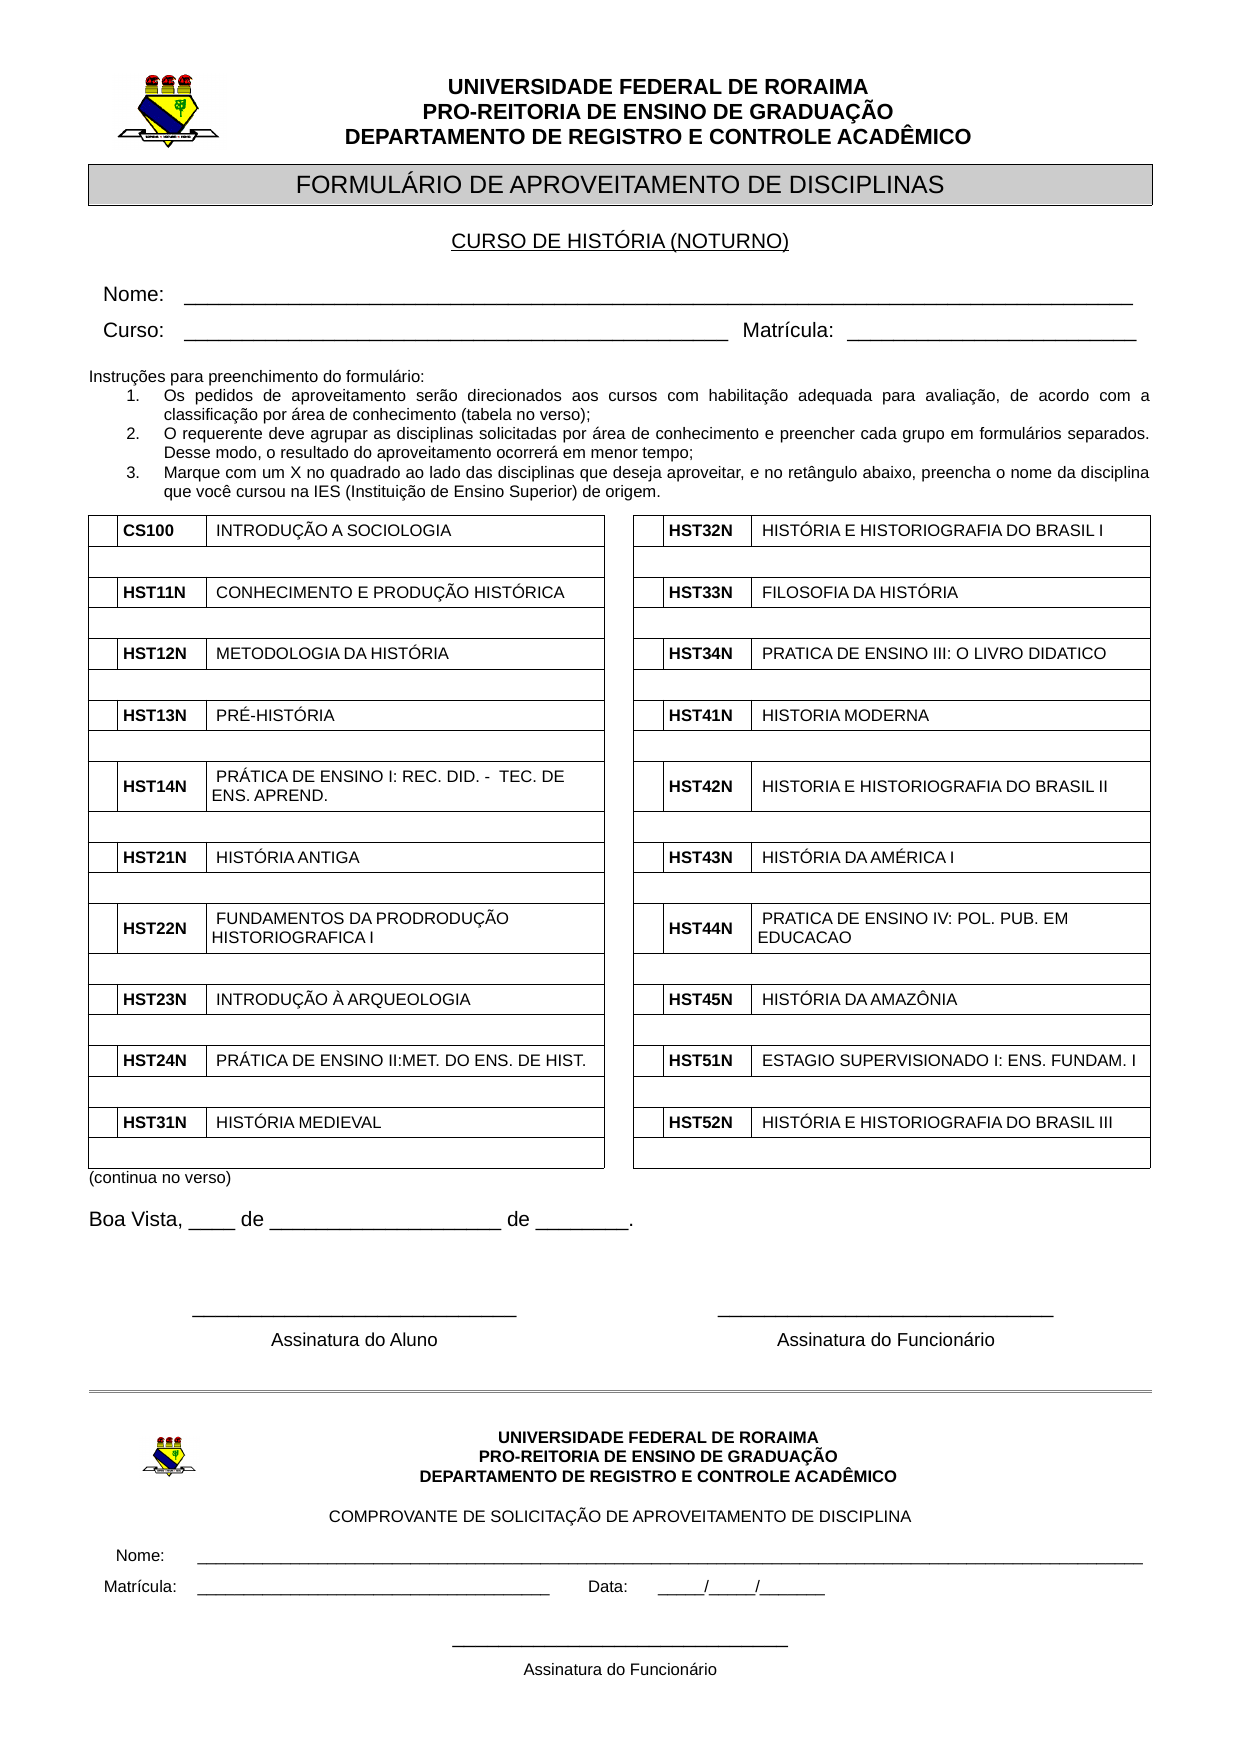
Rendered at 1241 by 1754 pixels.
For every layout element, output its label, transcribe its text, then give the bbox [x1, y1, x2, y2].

table_cell [89, 547, 604, 577]
table_cell HST31N [118, 1108, 206, 1137]
table_cell [89, 1077, 604, 1107]
table_cell [605, 669, 633, 699]
table_cell [89, 670, 604, 699]
table_cell HISTORIA E HISTORIOGRAFIA DO BRASIL II [752, 762, 1150, 811]
text COMPROVANTE DE SOLICITAÇÃO DE APROVEITAMENTO DE DISCIPLINA [88, 1507, 1152, 1526]
table_cell [89, 812, 604, 842]
table_cell HST11N [118, 578, 206, 607]
table_cell [605, 638, 633, 669]
table_cell PRÁTICA DE ENSINO I: REC. DID. - TEC. DE ENS. APREND. [207, 762, 604, 811]
table_header UNIVERSIDADE FEDERAL DE RORAIMA PRO-REITORIA DE ENSINO DE GRADUAÇÃO DEPARTAMENTO DE REGISTRO E CONTROLE ACADÊMICO [250, 59, 1066, 164]
table_header [1066, 1422, 1152, 1492]
picture [139, 1436, 200, 1478]
table_cell [89, 873, 604, 903]
table_header ______________________________________________________________________________________________________ [192, 1540, 1152, 1571]
table_cell HST45N [664, 985, 751, 1014]
table_header __________________________________________________________________________________ [178, 277, 1152, 312]
table_header UNIVERSIDADE FEDERAL DE RORAIMA PRO-REITORIA DE ENSINO DE GRADUAÇÃO DEPARTAMENTO DE REGISTRO E CONTROLE ACADÊMICO [250, 1422, 1066, 1492]
table_cell HST41N [664, 701, 751, 730]
table_cell [634, 812, 1150, 842]
picture [112, 73, 227, 150]
table_cell CONHECIMENTO E PRODUÇÃO HISTÓRICA [207, 578, 604, 607]
text Boa Vista, ____ de ____________________ de ________. [88, 1206, 1152, 1230]
table_header CS100 [118, 516, 206, 546]
table_cell [605, 546, 633, 577]
table_cell [89, 578, 117, 607]
table_cell Matrícula: [89, 1571, 192, 1601]
table_cell _________________________ [841, 312, 1152, 347]
table_cell FUNDAMENTOS DA PRODRODUÇÃO HISTORIOGRAFICA I [207, 904, 604, 953]
table_cell [89, 904, 117, 953]
table_cell HST21N [118, 843, 206, 872]
table_cell [605, 577, 633, 607]
table_cell [89, 954, 604, 984]
table_cell HST42N [664, 762, 751, 811]
text (continua no verso) [88, 1168, 1152, 1187]
table_cell [89, 1015, 604, 1045]
table_cell [634, 873, 1150, 903]
table_cell Curso: [89, 312, 178, 347]
table_cell [605, 1076, 633, 1107]
table_cell HST12N [118, 639, 206, 669]
table_cell HST51N [664, 1046, 751, 1076]
table_header _____________________________ [620, 1288, 1152, 1323]
table_cell [634, 670, 1150, 699]
table_cell INTRODUÇÃO À ARQUEOLOGIA [207, 985, 604, 1014]
table_header [89, 1422, 250, 1492]
table_cell Matrícula: [735, 312, 841, 347]
table_cell ESTAGIO SUPERVISIONADO I: ENS. FUNDAM. I [752, 1046, 1150, 1076]
table_header Nome: [89, 277, 178, 312]
table_header HST32N [664, 516, 751, 546]
table_cell [634, 608, 1150, 638]
table_cell Assinatura do Funcionário [89, 1654, 1152, 1685]
table_cell [605, 1045, 633, 1076]
table_cell Data: [563, 1571, 652, 1601]
table_cell [605, 984, 633, 1014]
table_cell [634, 1108, 663, 1137]
table_cell [605, 607, 633, 638]
table_cell PRÉ-HISTÓRIA [207, 701, 604, 730]
table_cell [89, 1046, 117, 1076]
table_cell [605, 761, 633, 811]
text CURSO DE HISTÓRIA (NOTURNO) [86, 229, 1152, 253]
table_header [89, 516, 117, 546]
table_cell HST14N [118, 762, 206, 811]
table_cell PRATICA DE ENSINO IV: POL. PUB. EM EDUCACAO [752, 904, 1150, 953]
table_cell [605, 1014, 633, 1045]
table_cell [634, 578, 663, 607]
table_cell HST24N [118, 1046, 206, 1076]
table_cell [605, 953, 633, 984]
table_cell HISTÓRIA ANTIGA [207, 843, 604, 872]
table_cell PRÁTICA DE ENSINO II:MET. DO ENS. DE HIST. [207, 1046, 604, 1076]
table_cell HST13N [118, 701, 206, 730]
table_cell HST34N [664, 639, 751, 669]
table_cell [634, 547, 1150, 577]
table_cell [89, 1138, 604, 1168]
table_cell Assinatura do Funcionário [620, 1323, 1152, 1356]
table_header [89, 59, 250, 164]
table_cell [634, 1015, 1150, 1045]
table_cell [89, 985, 117, 1014]
list Marque com um X no quadrado ao lado das disciplinas que deseja aproveitar, e no retângulo abaixo, preencha o nome da disciplina que você cursou na IES (Instituição de Ensino Superior) de origem. [126, 462, 1152, 501]
table_cell HISTÓRIA DA AMAZÔNIA [752, 985, 1150, 1014]
table_cell HST43N [664, 843, 751, 872]
table_cell HST22N [118, 904, 206, 953]
table_cell [89, 1108, 117, 1137]
table_cell HST33N [664, 578, 751, 607]
table_cell [634, 1138, 1150, 1168]
table_cell [634, 731, 1150, 761]
table_cell [605, 700, 633, 730]
table_cell [605, 842, 633, 872]
table_cell HST23N [118, 985, 206, 1014]
table_cell HST44N [664, 904, 751, 953]
table_cell HISTORIA MODERNA [752, 701, 1150, 730]
table_cell [634, 639, 663, 669]
table_cell METODOLOGIA DA HISTÓRIA [207, 639, 604, 669]
table_cell [634, 954, 1150, 984]
table_cell [605, 1107, 633, 1137]
table_header ____________________________ [89, 1288, 620, 1323]
table_header [634, 516, 663, 546]
table_cell HISTÓRIA DA AMÉRICA I [752, 843, 1150, 872]
table_cell Assinatura do Aluno [89, 1323, 620, 1356]
table_cell ______________________________________ [192, 1571, 563, 1601]
table_header [605, 515, 633, 546]
table_cell HST52N [664, 1108, 751, 1137]
table_cell [89, 701, 117, 730]
table_cell [634, 904, 663, 953]
table_header _____________________________ [89, 1619, 1152, 1654]
table_cell [634, 762, 663, 811]
table_header HISTÓRIA E HISTORIOGRAFIA DO BRASIL I [752, 516, 1150, 546]
table_cell [605, 730, 633, 761]
table_header Nome: [89, 1540, 192, 1571]
table_cell [634, 985, 663, 1014]
table_cell [89, 762, 117, 811]
table_cell _______________________________________________ [178, 312, 735, 347]
table_cell HISTÓRIA MEDIEVAL [207, 1108, 604, 1137]
table_header INTRODUÇÃO A SOCIOLOGIA [207, 516, 604, 546]
table_cell [634, 701, 663, 730]
table_cell FILOSOFIA DA HISTÓRIA [752, 578, 1150, 607]
table_cell [89, 608, 604, 638]
text Instruções para preenchimento do formulário: [88, 367, 1152, 386]
table_cell [634, 1046, 663, 1076]
list O requerente deve agrupar as disciplinas solicitadas por área de conhecimento e preencher cada grupo em formulários separados. Desse modo, o resultado do aproveitamento ocorrerá em menor tempo; [126, 424, 1152, 462]
list Os pedidos de aproveitamento serão direcionados aos cursos com habilitação adequada para avaliação, de acordo com a classificação por área de conhecimento (tabela no verso); [126, 386, 1152, 424]
table_cell [605, 1137, 633, 1168]
table_cell [89, 639, 117, 669]
table_cell _____/_____/_______ [652, 1571, 1152, 1601]
table_cell [634, 1077, 1150, 1107]
table_cell [605, 872, 633, 903]
table_header [1066, 59, 1152, 164]
table_cell PRATICA DE ENSINO III: O LIVRO DIDATICO [752, 639, 1150, 669]
table_cell [634, 843, 663, 872]
table_header FORMULÁRIO DE APROVEITAMENTO DE DISCIPLINAS [89, 165, 1152, 204]
table_cell [89, 731, 604, 761]
table_cell [605, 811, 633, 842]
table_cell [605, 903, 633, 953]
table_cell HISTÓRIA E HISTORIOGRAFIA DO BRASIL III [752, 1108, 1150, 1137]
table_cell [89, 843, 117, 872]
